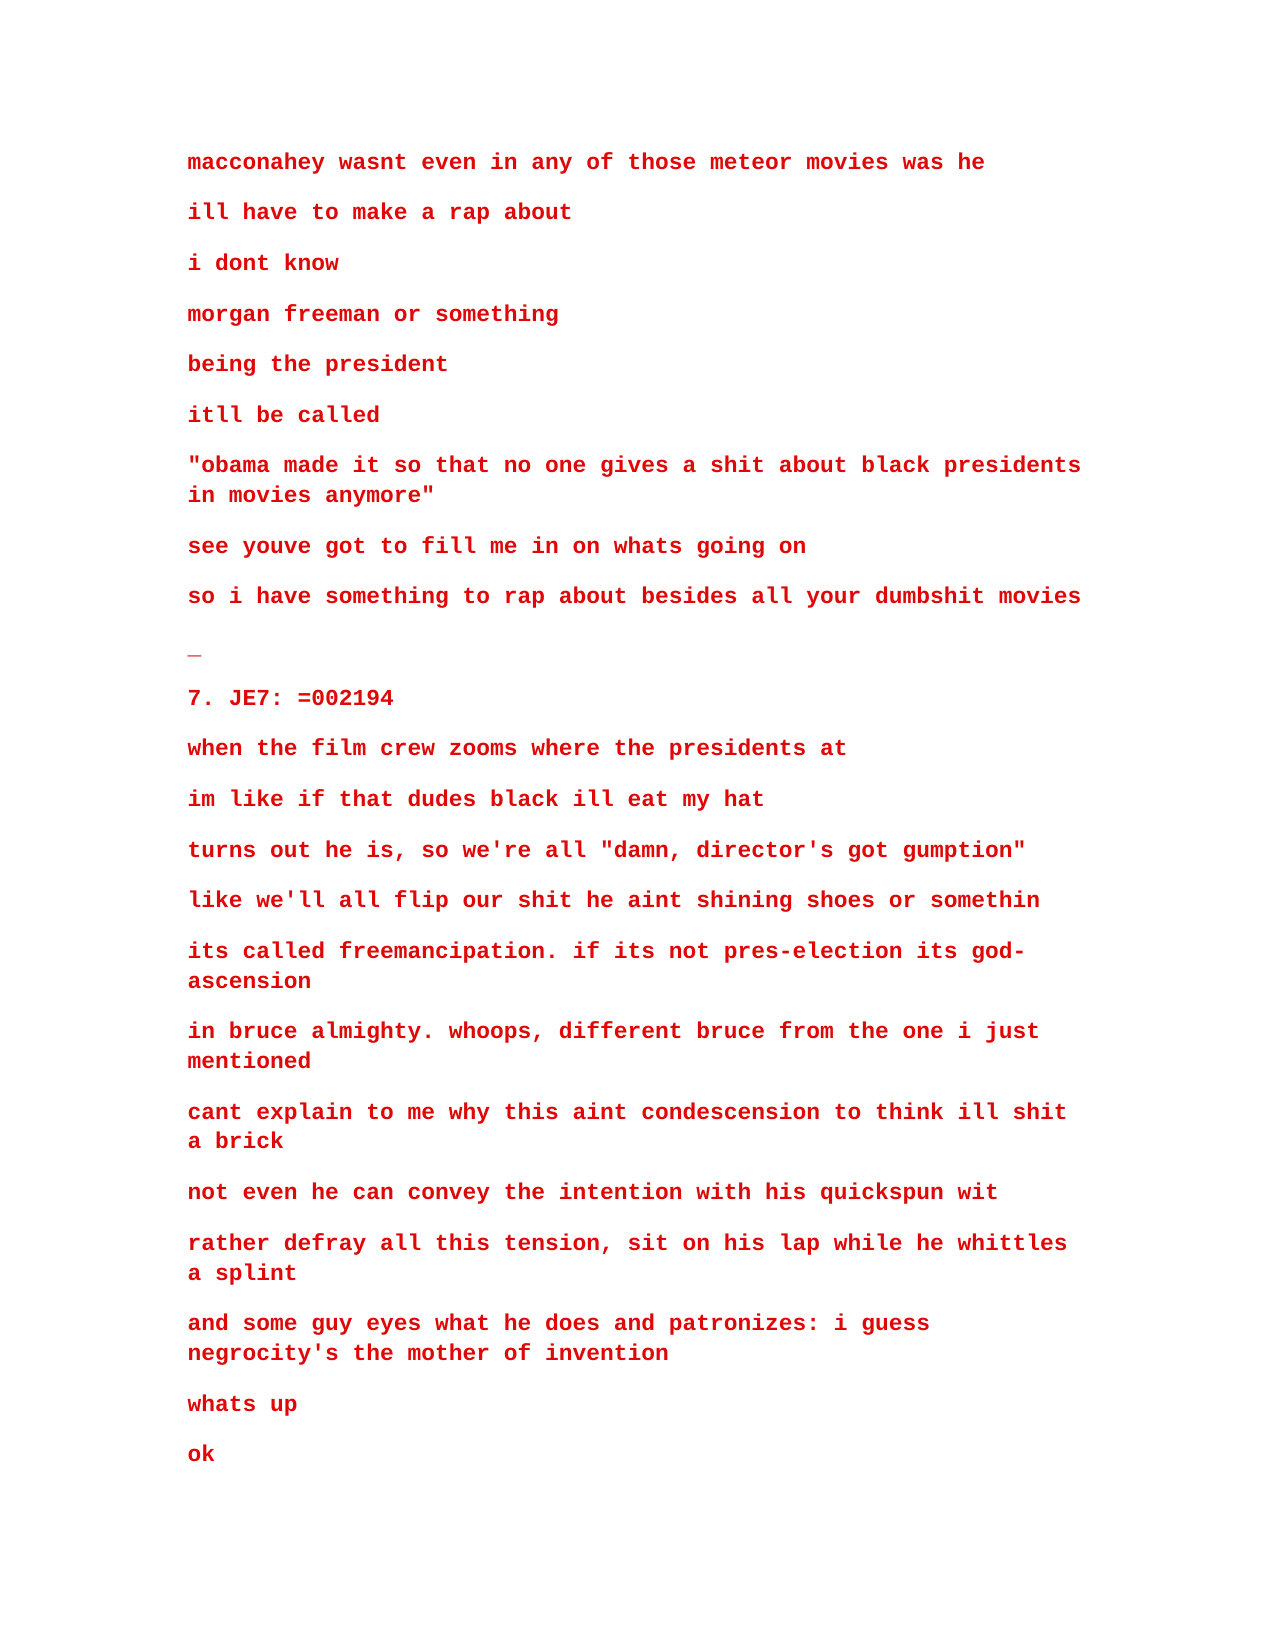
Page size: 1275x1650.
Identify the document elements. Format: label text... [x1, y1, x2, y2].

text not even he can convey the intention with his quickspun wit [187, 1180, 1087, 1206]
text ill have to make a rap about [187, 201, 1087, 227]
text its called freemancipation. if its not pres-election its god-ascension [187, 939, 1087, 995]
text when the film crew zooms where the presidents at [187, 737, 1087, 763]
text morgan freeman or something [187, 302, 1087, 328]
text like we'll all flip our shit he aint shining shoes or somethin [187, 888, 1087, 914]
text 7. JE7: =002194 [187, 686, 1087, 712]
text so i have something to rap about besides all your dumbshit movies [187, 585, 1087, 611]
text itll be called [187, 403, 1087, 429]
text being the president [187, 352, 1087, 378]
text _ [187, 635, 1087, 661]
text ok [187, 1442, 1087, 1468]
text whats up [187, 1392, 1087, 1418]
text macconahey wasnt even in any of those meteor movies was he [187, 150, 1087, 176]
text "obama made it so that no one gives a shit about black presidents in movies anymore" [187, 454, 1087, 509]
text im like if that dudes black ill eat my hat [187, 787, 1087, 813]
text turns out he is, so we're all "damn, director's got gumption" [187, 838, 1087, 864]
text in bruce almighty. whoops, different bruce from the one i just mentioned [187, 1019, 1087, 1075]
text i dont know [187, 251, 1087, 277]
text cant explain to me why this aint condescension to think ill shit a brick [187, 1100, 1087, 1156]
text and some guy eyes what he does and patronizes: i guess negrocity's the mother of invention [187, 1311, 1087, 1367]
text rather defray all this tension, sit on his lap while he whittles a splint [187, 1231, 1087, 1287]
text see youve got to fill me in on whats going on [187, 534, 1087, 560]
